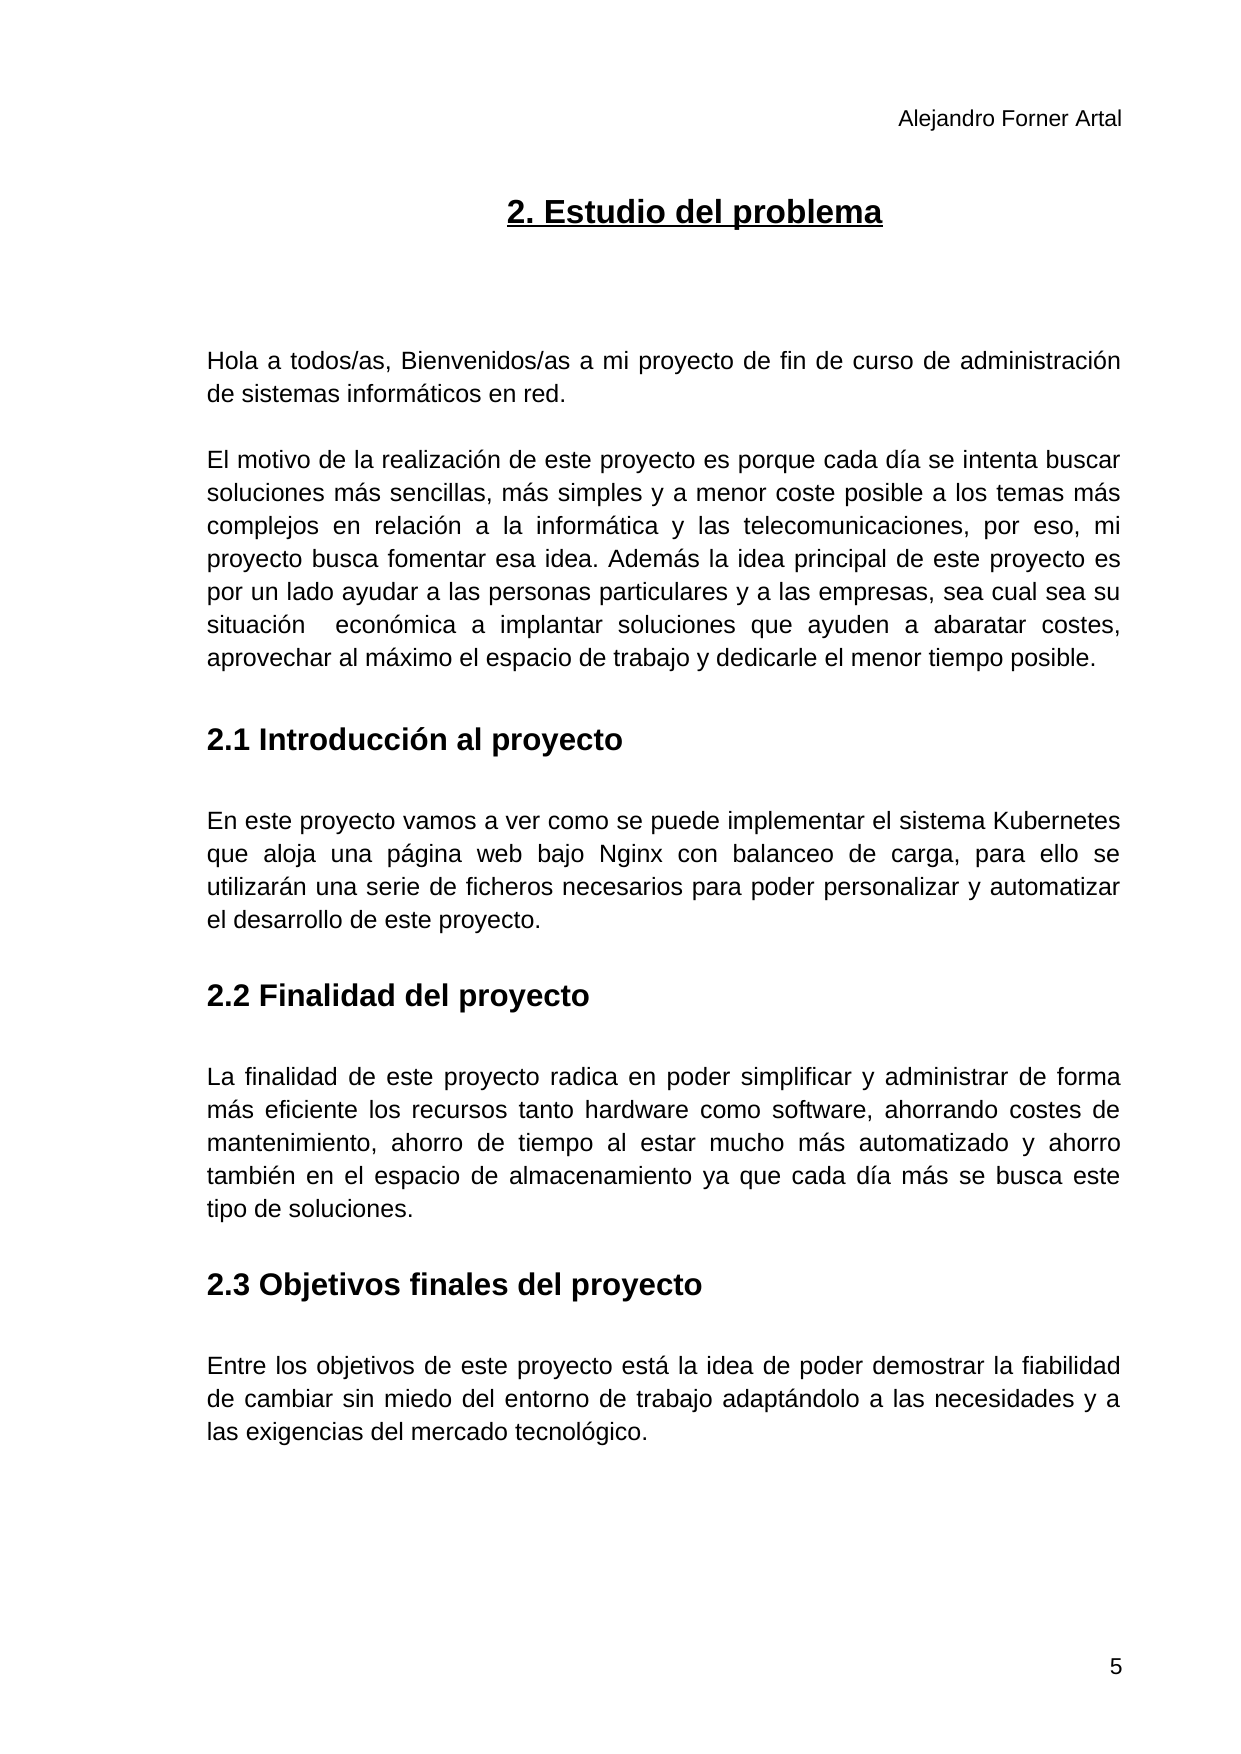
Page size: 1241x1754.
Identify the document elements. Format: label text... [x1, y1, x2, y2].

text 2.1 Introducción al proyecto [207, 721, 1122, 756]
text Entre los objetivos de este proyecto está la idea de poder demostrar la fiabilidad de cambiar sin miedo del entorno de trabajo adaptándolo a las necesidades y a las exigencias del mercado tecnológico. [207, 1351, 1122, 1446]
text La finalidad de este proyecto radica en poder simplificar y administrar de forma más eficiente los recursos tanto hardware como software, ahorrando costes de mantenimiento, ahorro de tiempo al estar mucho más automatizado y ahorro también en el espacio de almacenamiento ya que cada día más se busca este tipo de soluciones. [207, 1062, 1122, 1223]
text 2. Estudio del problema [432, 192, 1122, 230]
text En este proyecto vamos a ver como se puede implementar el sistema Kubernetes que aloja una página web bajo Nginx con balanceo de carga, para ello se utilizarán una serie de ficheros necesarios para poder personalizar y automatizar el desarrollo de este proyecto. [207, 806, 1122, 934]
text Hola a todos/as, Bienvenidos/as a mi proyecto de fin de curso de administración de sistemas informáticos en red. [207, 346, 1122, 408]
text 2.3 Objetivos finales del proyecto [207, 1266, 1122, 1302]
text El motivo de la realización de este proyecto es porque cada día se intenta buscar soluciones más sencillas, más simples y a menor coste posible a los temas más complejos en relación a la informática y las telecomunicaciones, por eso, mi proyecto busca fomentar esa idea. Además la idea principal de este proyecto es por un lado ayudar a las personas particulares y a las empresas, sea cual sea su situación económica a implantar soluciones que ayuden a abaratar costes, aprovechar al máximo el espacio de trabajo y dedicarle el menor tiempo posible. [207, 445, 1122, 672]
text 2.2 Finalidad del proyecto [207, 977, 1122, 1012]
